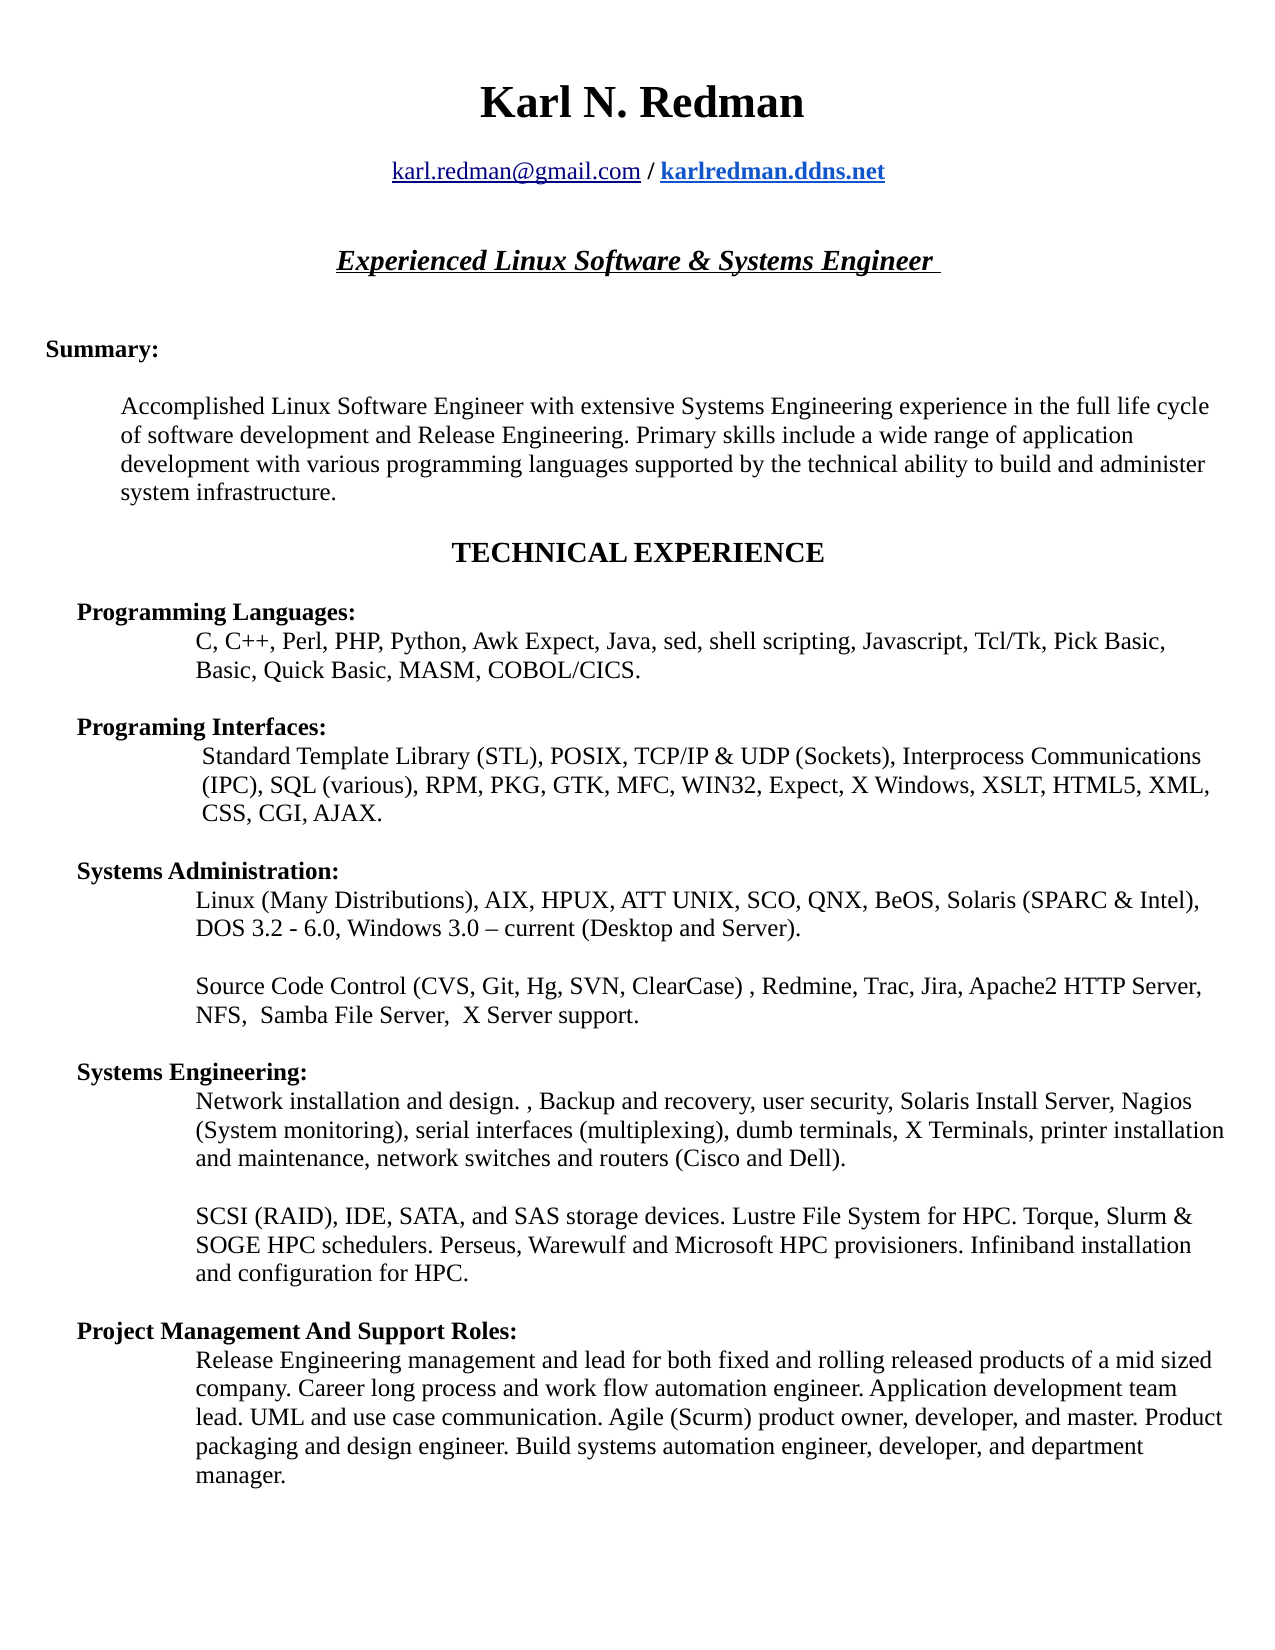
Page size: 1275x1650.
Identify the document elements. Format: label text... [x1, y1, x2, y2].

text Systems Administration: [45, 856, 1231, 885]
text Linux (Many Distributions), AIX, HPUX, ATT UNIX, SCO, QNX, BeOS, Solaris (SPARC & Intel), DOS 3.2 - 6.0, Windows 3.0 – current (Desktop and Server). [195, 885, 1231, 942]
text Network installation and design. , Backup and recovery, user security, Solaris Install Server, Nagios (System monitoring), serial interfaces (multiplexing), dumb terminals, X Terminals, printer installation and maintenance, network switches and routers (Cisco and Dell). [195, 1086, 1231, 1172]
text SCSI (RAID), IDE, SATA, and SAS storage devices. Lustre File System for HPC. Torque, Slurm & SOGE HPC schedulers. Perseus, Warewulf and Microsoft HPC provisioners. Infiniband installation and configuration for HPC. [195, 1201, 1231, 1287]
text Source Code Control (CVS, Git, Hg, SVN, ClearCase) , Redmine, Trac, Jira, Apache2 HTTP Server, NFS, Samba File Server, X Server support. [195, 971, 1231, 1028]
text Release Engineering management and lead for both fixed and rolling released products of a mid sized company. Career long process and work flow automation engineer. Application development team lead. UML and use case communication. Agile (Scurm) product owner, developer, and master. Product packaging and design engineer. Build systems automation engineer, developer, and department manager. [195, 1345, 1231, 1488]
text TECHNICAL EXPERIENCE [45, 535, 1231, 568]
text Project Management And Support Roles: [45, 1316, 1231, 1345]
text C, C++, Perl, PHP, Python, Awk Expect, Java, sed, shell scripting, Javascript, Tcl/Tk, Pick Basic, Basic, Quick Basic, MASM, COBOL/CICS. [195, 626, 1231, 683]
text Experienced Linux Software & Systems Engineer [45, 243, 1231, 276]
text Programing Interfaces: [45, 712, 1231, 741]
text karl.redman@gmail.com / karlredman.ddns.net [45, 156, 1231, 185]
text Accomplished Linux Software Engineer with extensive Systems Engineering experience in the full life cycle of software development and Release Engineering. Primary skills include a wide range of application development with various programming languages supported by the technical ability to build and administer system infrastructure. [120, 391, 1231, 535]
text Karl N. Redman [50, 75, 1234, 128]
text Standard Template Library (STL), POSIX, TCP/IP & UDP (Sockets), Interprocess Communications (IPC), SQL (various), RPM, PKG, GTK, MFC, WIN32, Expect, X Windows, XSLT, HTML5, XML, CSS, CGI, AJAX. [202, 741, 1231, 827]
text Summary: [45, 334, 1231, 362]
text Programming Languages: [45, 597, 1231, 626]
text Systems Engineering: [45, 1057, 1231, 1086]
